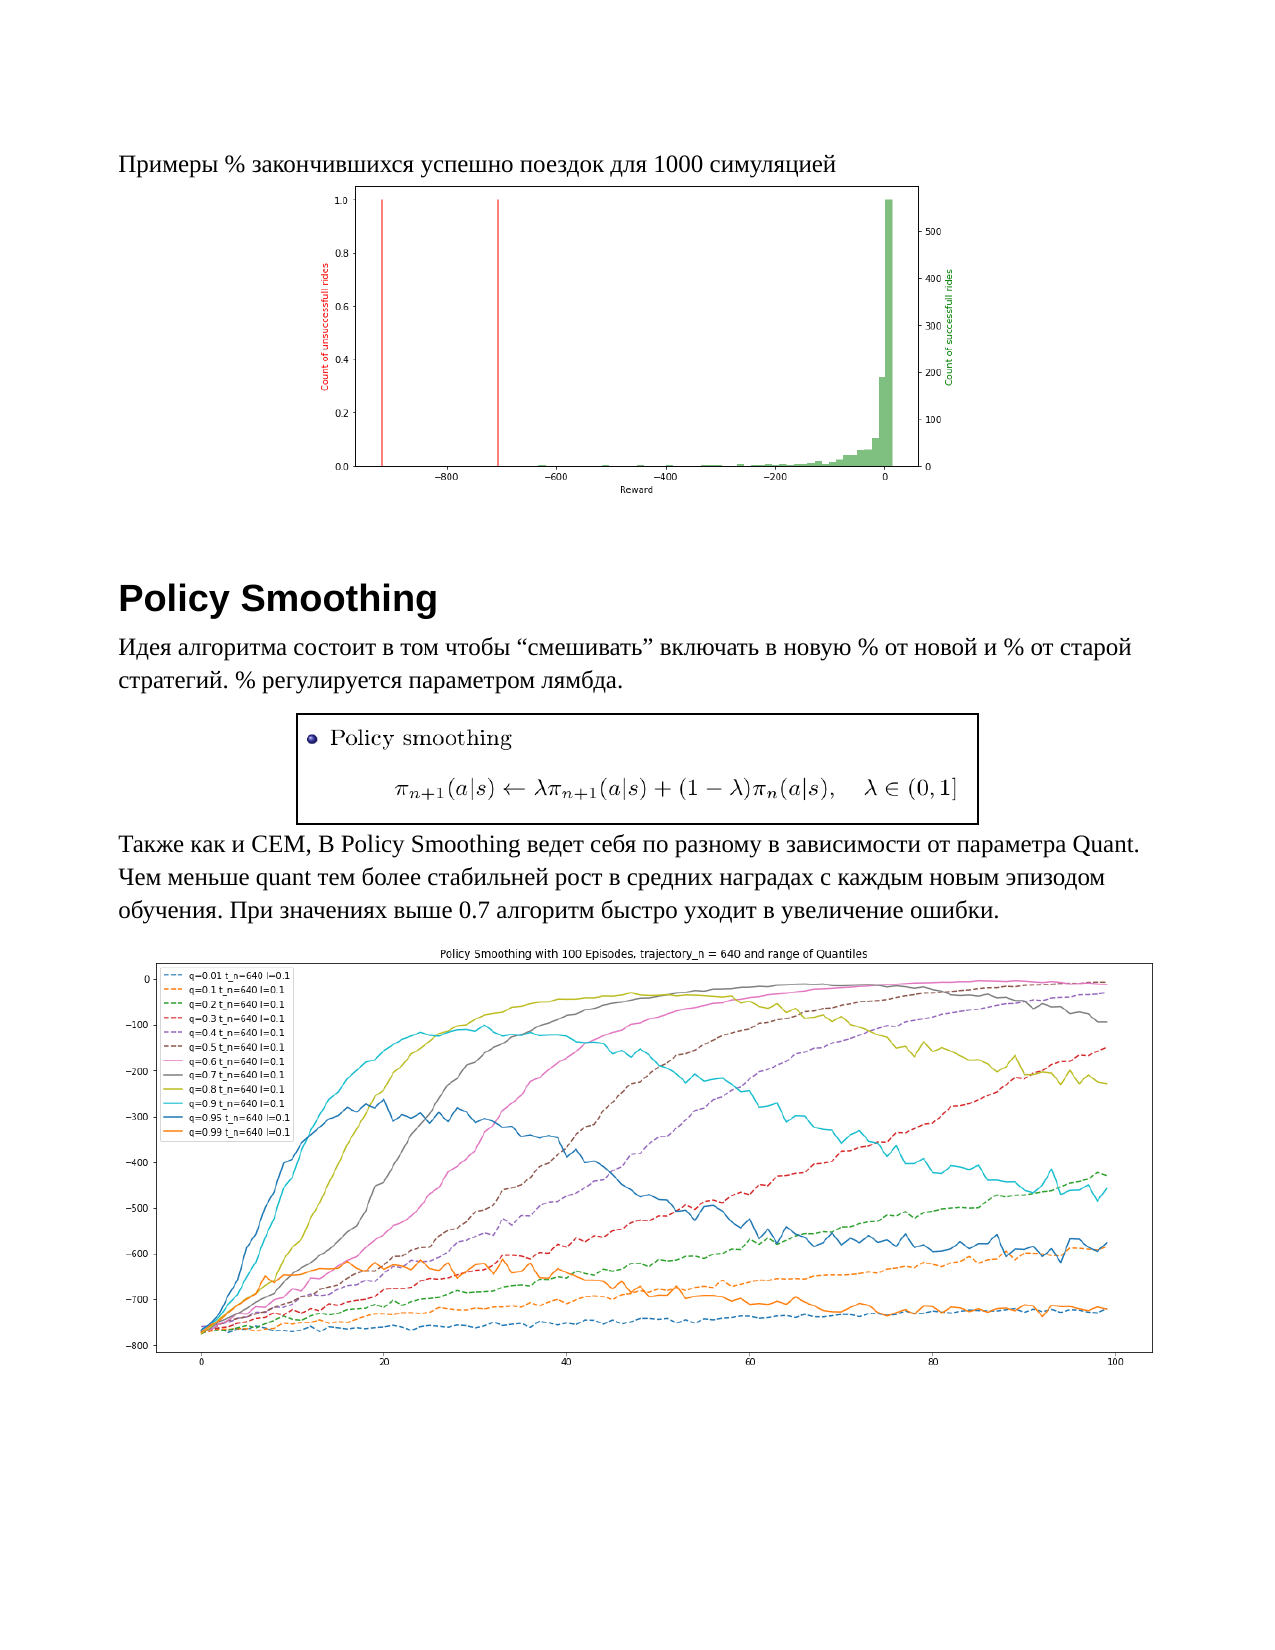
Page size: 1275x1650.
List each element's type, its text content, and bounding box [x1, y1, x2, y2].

picture [315, 181, 960, 500]
subtitle Policy Smoothing [118, 576, 1157, 620]
picture [118, 942, 1157, 1373]
text Идея алгоритма состоит в том чтобы “смешивать” включать в новую % от новой и % от старой стратегий. % регулируется параметром лямбда. [118, 632, 1157, 694]
text Также как и CEM, В Policy Smoothing ведет себя по разному в зависимости от параметра Quant. Чем меньше quant тем более стабильней рост в средних наградах с каждым новым эпизодом обучения. При значениях выше 0.7 алгоритм быстро уходит в увеличение ошибки. [118, 713, 1157, 924]
picture [300, 717, 975, 820]
text Примеры % закончившихся успешно поездок для 1000 симуляцией [118, 149, 1157, 178]
